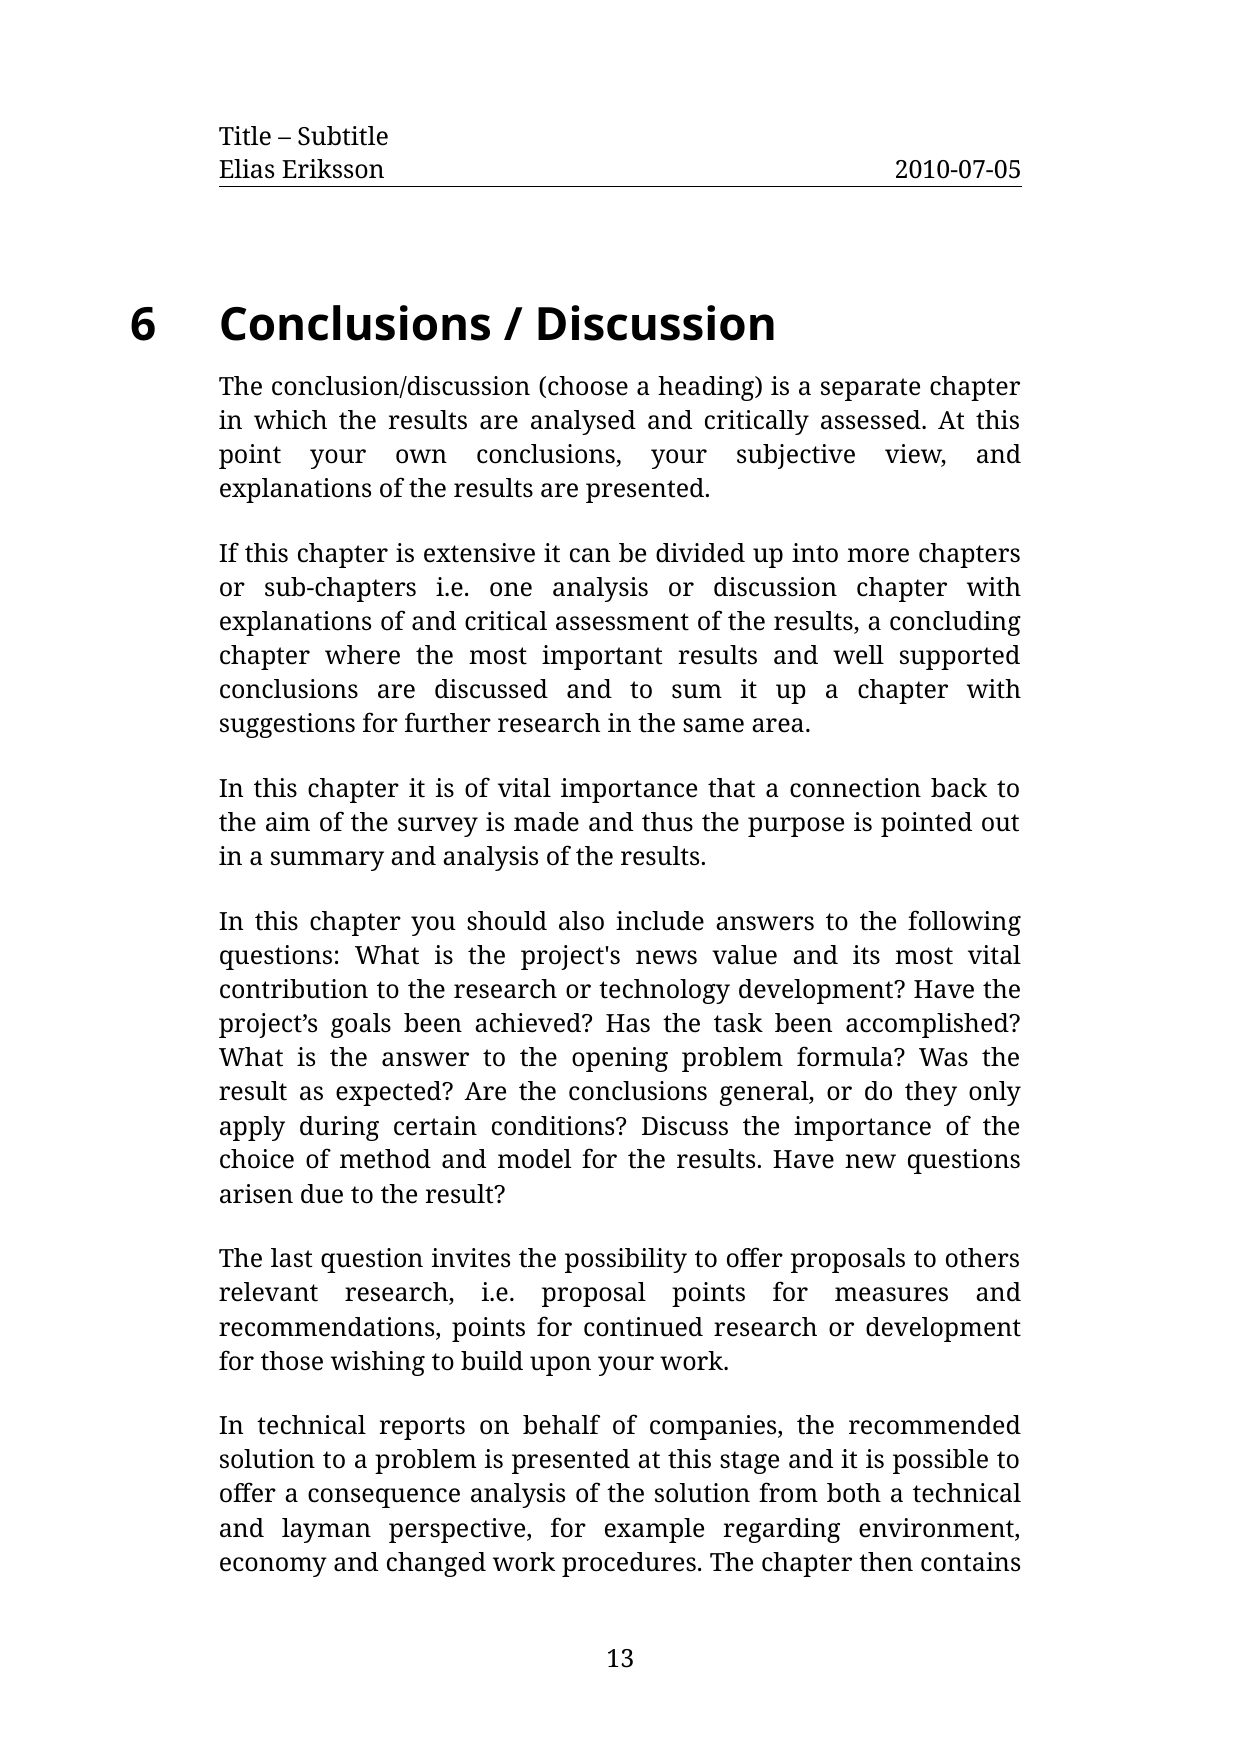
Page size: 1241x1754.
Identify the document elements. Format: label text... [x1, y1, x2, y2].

text The last question invites the possibility to offer proposals to others relevant research, i.e. proposal points for measures and recommendations, points for continued research or development for those wishing to build upon your work. [218, 1241, 1022, 1377]
text In technical reports on behalf of companies, the recommended solution to a problem is presented at this stage and it is possible to offer a consequence analysis of the solution from both a technical and layman perspective, for example regarding environment, economy and changed work procedures. The chapter then contains [218, 1408, 1022, 1578]
text If this chapter is extensive it can be divided up into more chapters or sub-chapters i.e. one analysis or discussion chapter with explanations of and critical assessment of the results, a concluding chapter where the most important results and well supported conclusions are discussed and to sum it up a chapter with suggestions for further research in the same area. [218, 536, 1022, 740]
text In this chapter it is of vital importance that a connection back to the aim of the survey is made and thus the purpose is pointed out in a summary and analysis of the results. [218, 771, 1022, 873]
subtitle Conclusions / Discussion [130, 291, 1022, 353]
text In this chapter you should also include answers to the following questions: What is the project's news value and its most vital contribution to the research or technology development? Have the project’s goals been achieved? Has the task been accomplished? What is the answer to the opening problem formula? Was the result as expected? Are the conclusions general, or do they only apply during certain conditions? Discuss the importance of the choice of method and model for the results. Have new questions arisen due to the result? [218, 904, 1022, 1210]
text The conclusion/discussion (choose a heading) is a separate chapter in which the results are analysed and critically assessed. At this point your own conclusions, your subjective view, and explanations of the results are presented. [218, 369, 1022, 505]
